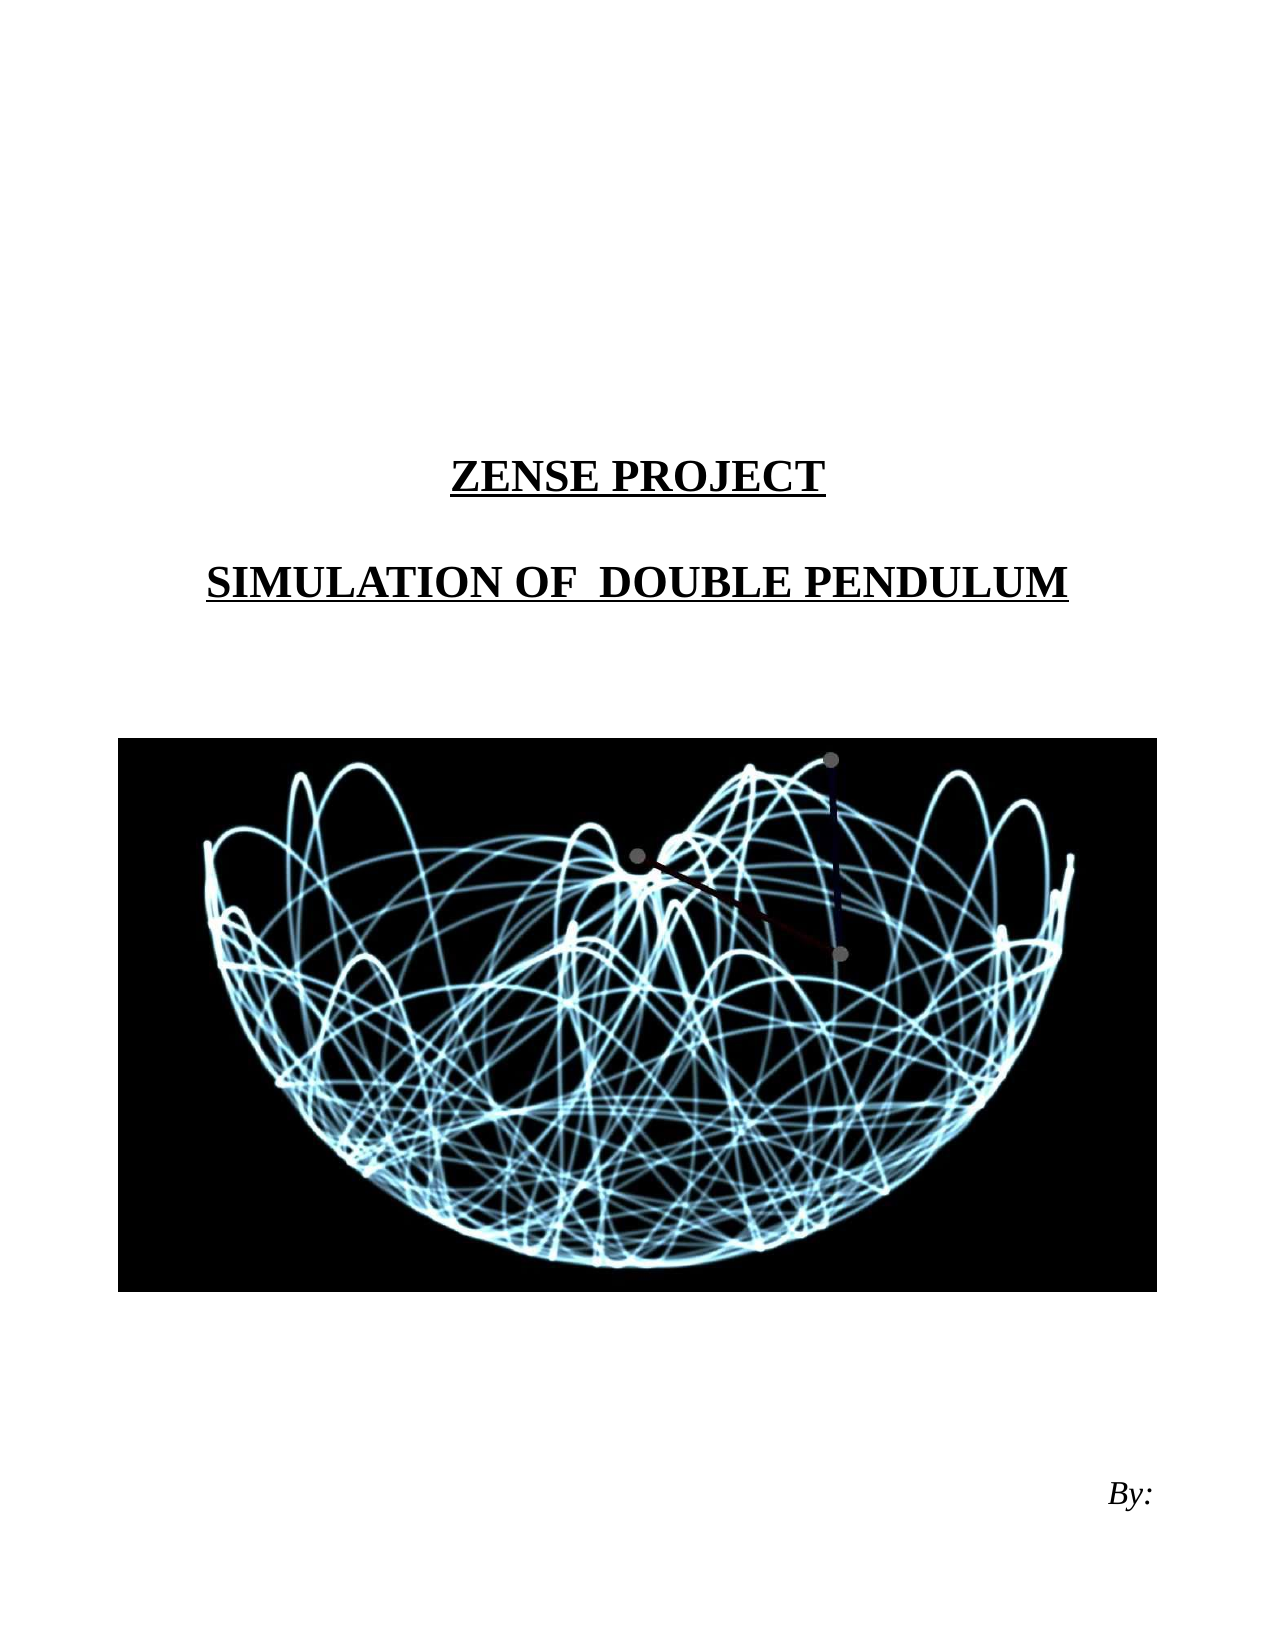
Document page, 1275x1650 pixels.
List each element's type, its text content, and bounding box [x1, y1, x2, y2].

picture [118, 738, 1157, 1292]
text SIMULATION OF DOUBLE PENDULUM [118, 554, 1157, 607]
text ZENSE PROJECT [118, 449, 1157, 501]
text By: [118, 1473, 1157, 1512]
